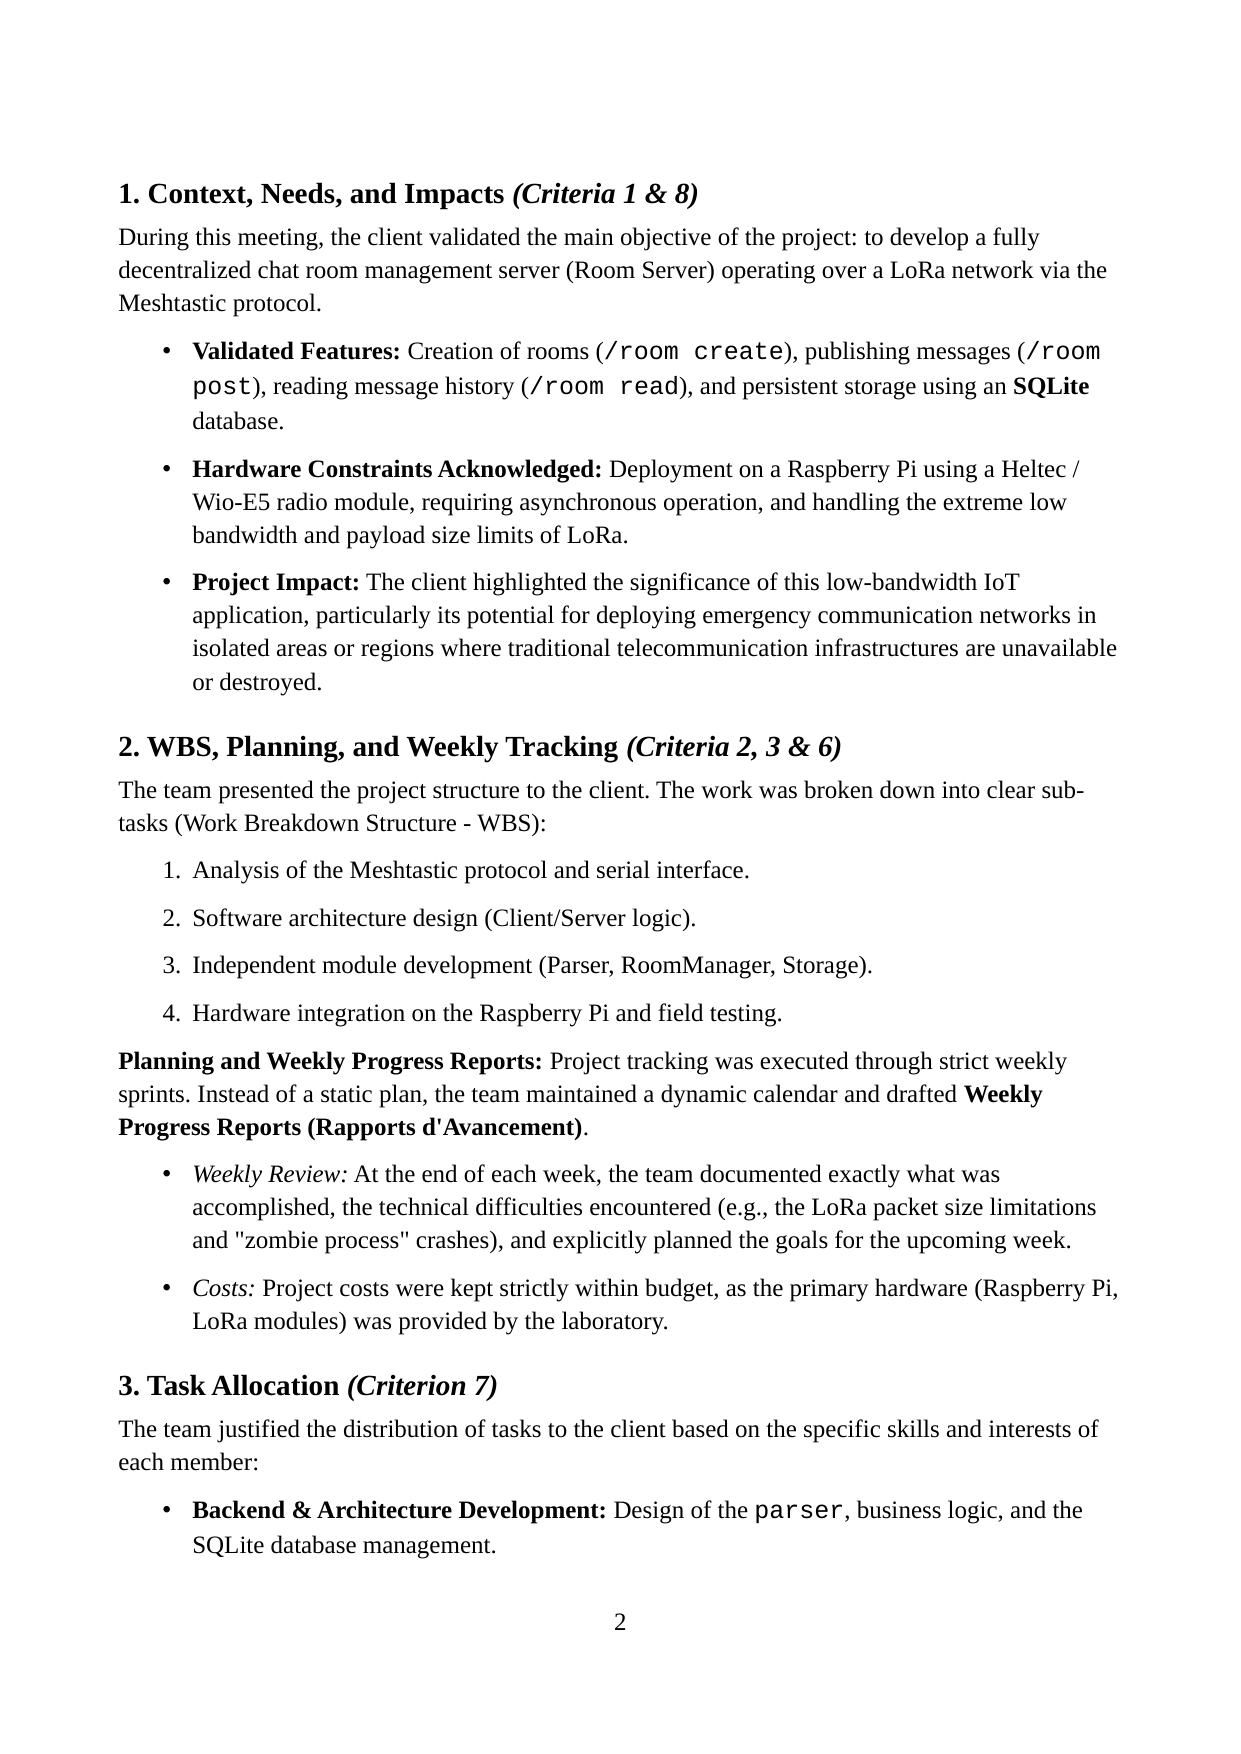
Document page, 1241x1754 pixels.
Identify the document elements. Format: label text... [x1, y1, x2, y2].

list Analysis of the Meshtastic protocol and serial interface. [162, 855, 1122, 884]
list Project Impact: The client highlighted the significance of this low-bandwidth IoT application, particularly its potential for deploying emergency communication networks in isolated areas or regions where traditional telecommunication infrastructures are unavailable or destroyed. [162, 567, 1122, 695]
list Backend & Architecture Development: Design of the parser, business logic, and the SQLite database management. [162, 1495, 1122, 1559]
text During this meeting, the client validated the main objective of the project: to develop a fully decentralized chat room management server (Room Server) operating over a LoRa network via the Meshtastic protocol. [118, 222, 1122, 317]
list Independent module development (Parser, RoomManager, Storage). [162, 951, 1122, 979]
subtitle 1. Context, Needs, and Impacts (Criteria 1 & 8) [118, 176, 1122, 210]
list Software architecture design (Client/Server logic). [162, 903, 1122, 932]
text The team justified the distribution of tasks to the client based on the specific skills and interests of each member: [118, 1414, 1122, 1476]
list Weekly Review: At the end of each week, the team documented exactly what was accomplished, the technical difficulties encountered (e.g., the LoRa packet size limitations and "zombie process" crashes), and explicitly planned the goals for the upcoming week. [162, 1159, 1122, 1254]
list Costs: Project costs were kept strictly within budget, as the primary hardware (Raspberry Pi, LoRa modules) was provided by the laboratory. [162, 1273, 1122, 1335]
subtitle 3. Task Allocation (Criterion 7) [118, 1368, 1122, 1402]
list Validated Features: Creation of rooms (/room create), publishing messages (/room post), reading message history (/room read), and persistent storage using an SQLite database. [162, 336, 1122, 435]
text The team presented the project structure to the client. The work was broken down into clear sub-tasks (Work Breakdown Structure - WBS): [118, 775, 1122, 837]
text Planning and Weekly Progress Reports: Project tracking was executed through strict weekly sprints. Instead of a static plan, the team maintained a dynamic calendar and drafted Weekly Progress Reports (Rapports d'Avancement). [118, 1046, 1122, 1141]
subtitle 2. WBS, Planning, and Weekly Tracking (Criteria 2, 3 & 6) [118, 729, 1122, 762]
list Hardware Constraints Acknowledged: Deployment on a Raspberry Pi using a Heltec / Wio-E5 radio module, requiring asynchronous operation, and handling the extreme low bandwidth and payload size limits of LoRa. [162, 454, 1122, 549]
list Hardware integration on the Raspberry Pi and field testing. [162, 998, 1122, 1027]
